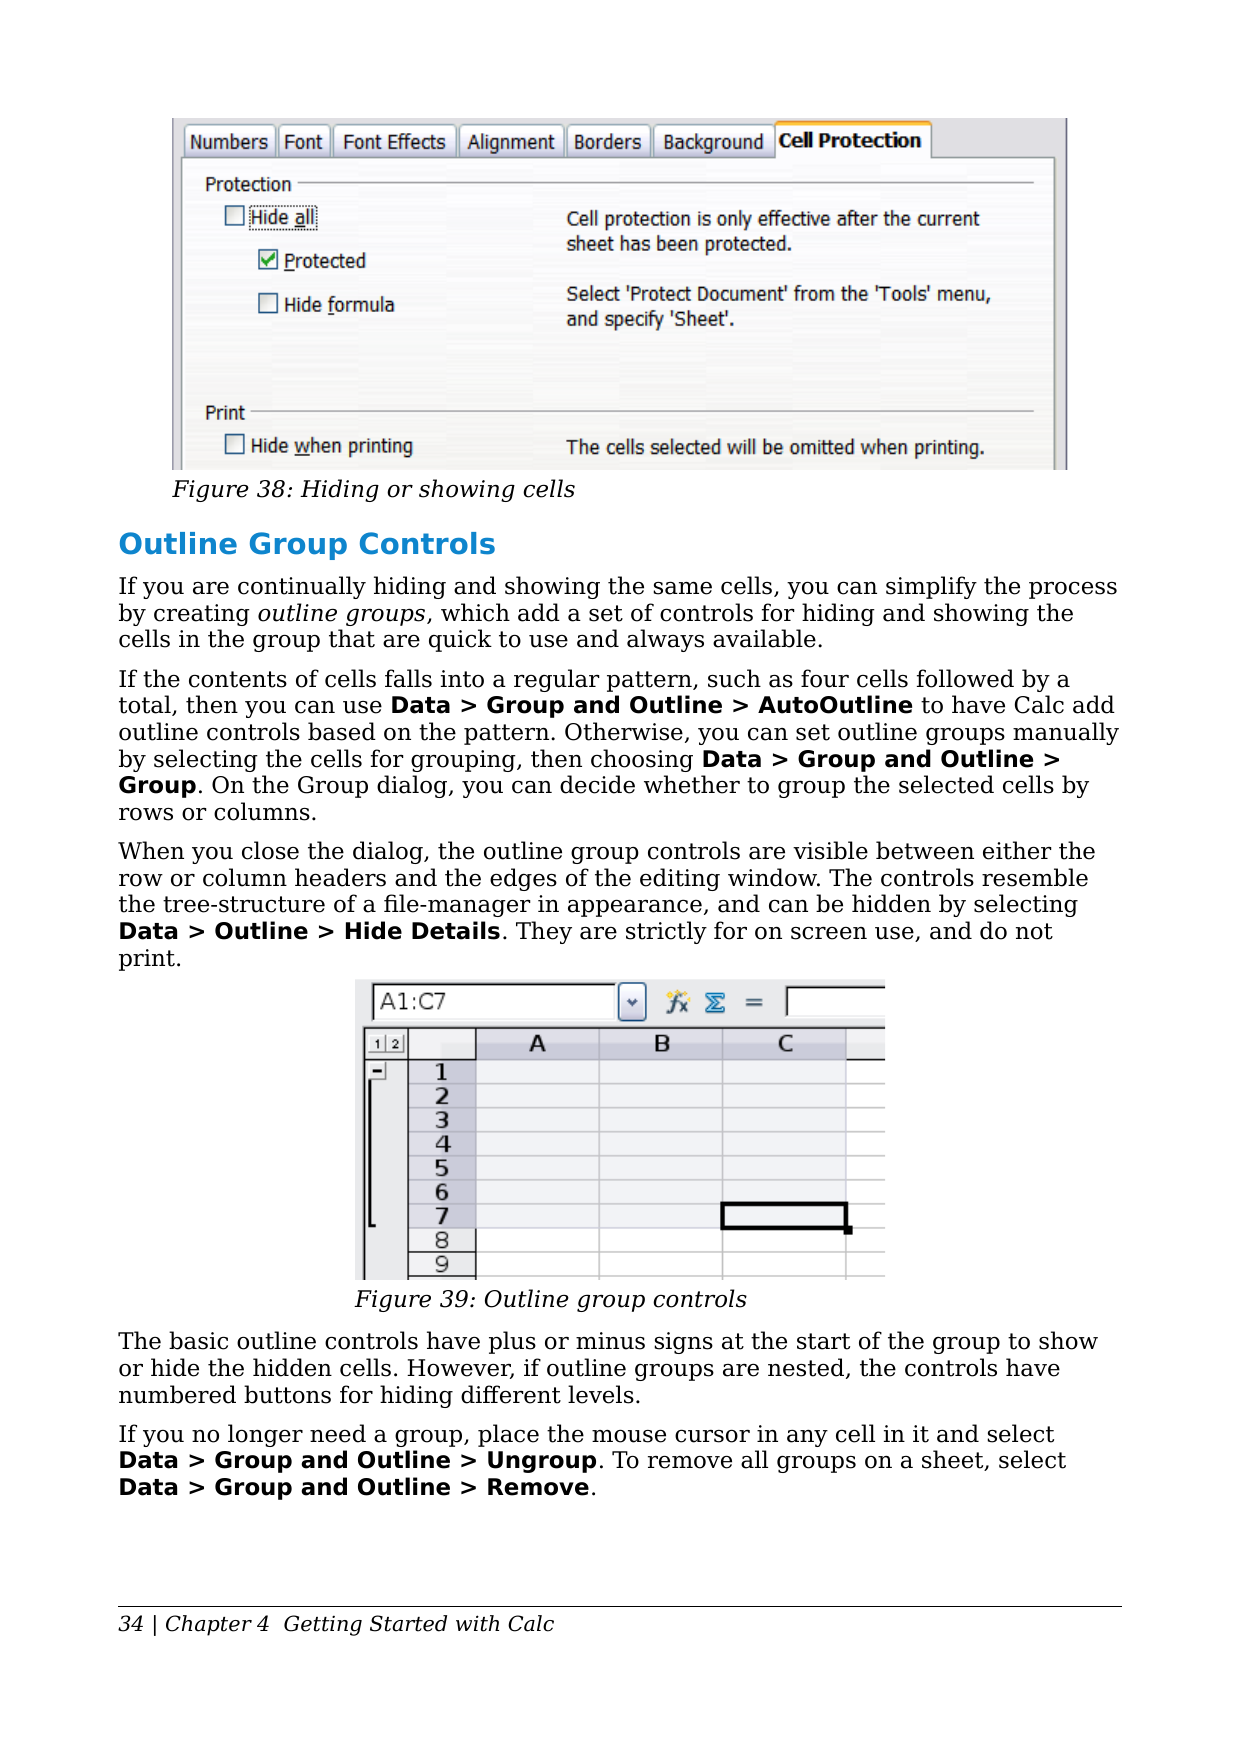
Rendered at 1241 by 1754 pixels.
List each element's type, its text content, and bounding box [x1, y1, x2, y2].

text When you close the dialog, the outline group controls are visible between either the row or column headers and the edges of the editing window. The controls resemble the tree-structure of a file-manager in appearance, and can be hidden by selecting Data > Outline > Hide Details. They are strictly for on screen use, and do not print. [118, 838, 1122, 972]
text If you are continually hiding and showing the same cells, you can simplify the process by creating outline groups, which add a set of controls for hiding and showing the cells in the group that are quick to use and always available. [118, 573, 1122, 653]
picture [172, 118, 1069, 470]
subtitle Outline Group Controls [118, 527, 1122, 561]
text If you no longer need a group, place the mouse cursor in any cell in it and select Data > Group and Outline > Ungroup. To remove all groups on a sheet, select Data > Group and Outline > Remove. [118, 1421, 1122, 1501]
text If the contents of cells falls into a regular pattern, such as four cells followed by a total, then you can use Data > Group and Outline > AutoOutline to have Calc add outline controls based on the pattern. Otherwise, you can set outline groups manually by selecting the cells for grouping, then choosing Data > Group and Outline > Group. On the Group dialog, you can decide whether to group the selected cells by rows or columns. [118, 666, 1122, 826]
picture [355, 978, 886, 1280]
text The basic outline controls have plus or minus signs at the start of the group to show or hide the hidden cells. However, if outline groups are nested, the controls have numbered buttons for hiding different levels. [118, 1328, 1122, 1408]
text Figure : Outline group controls [355, 1286, 885, 1313]
text Figure : Hiding or showing cells [172, 476, 1068, 503]
